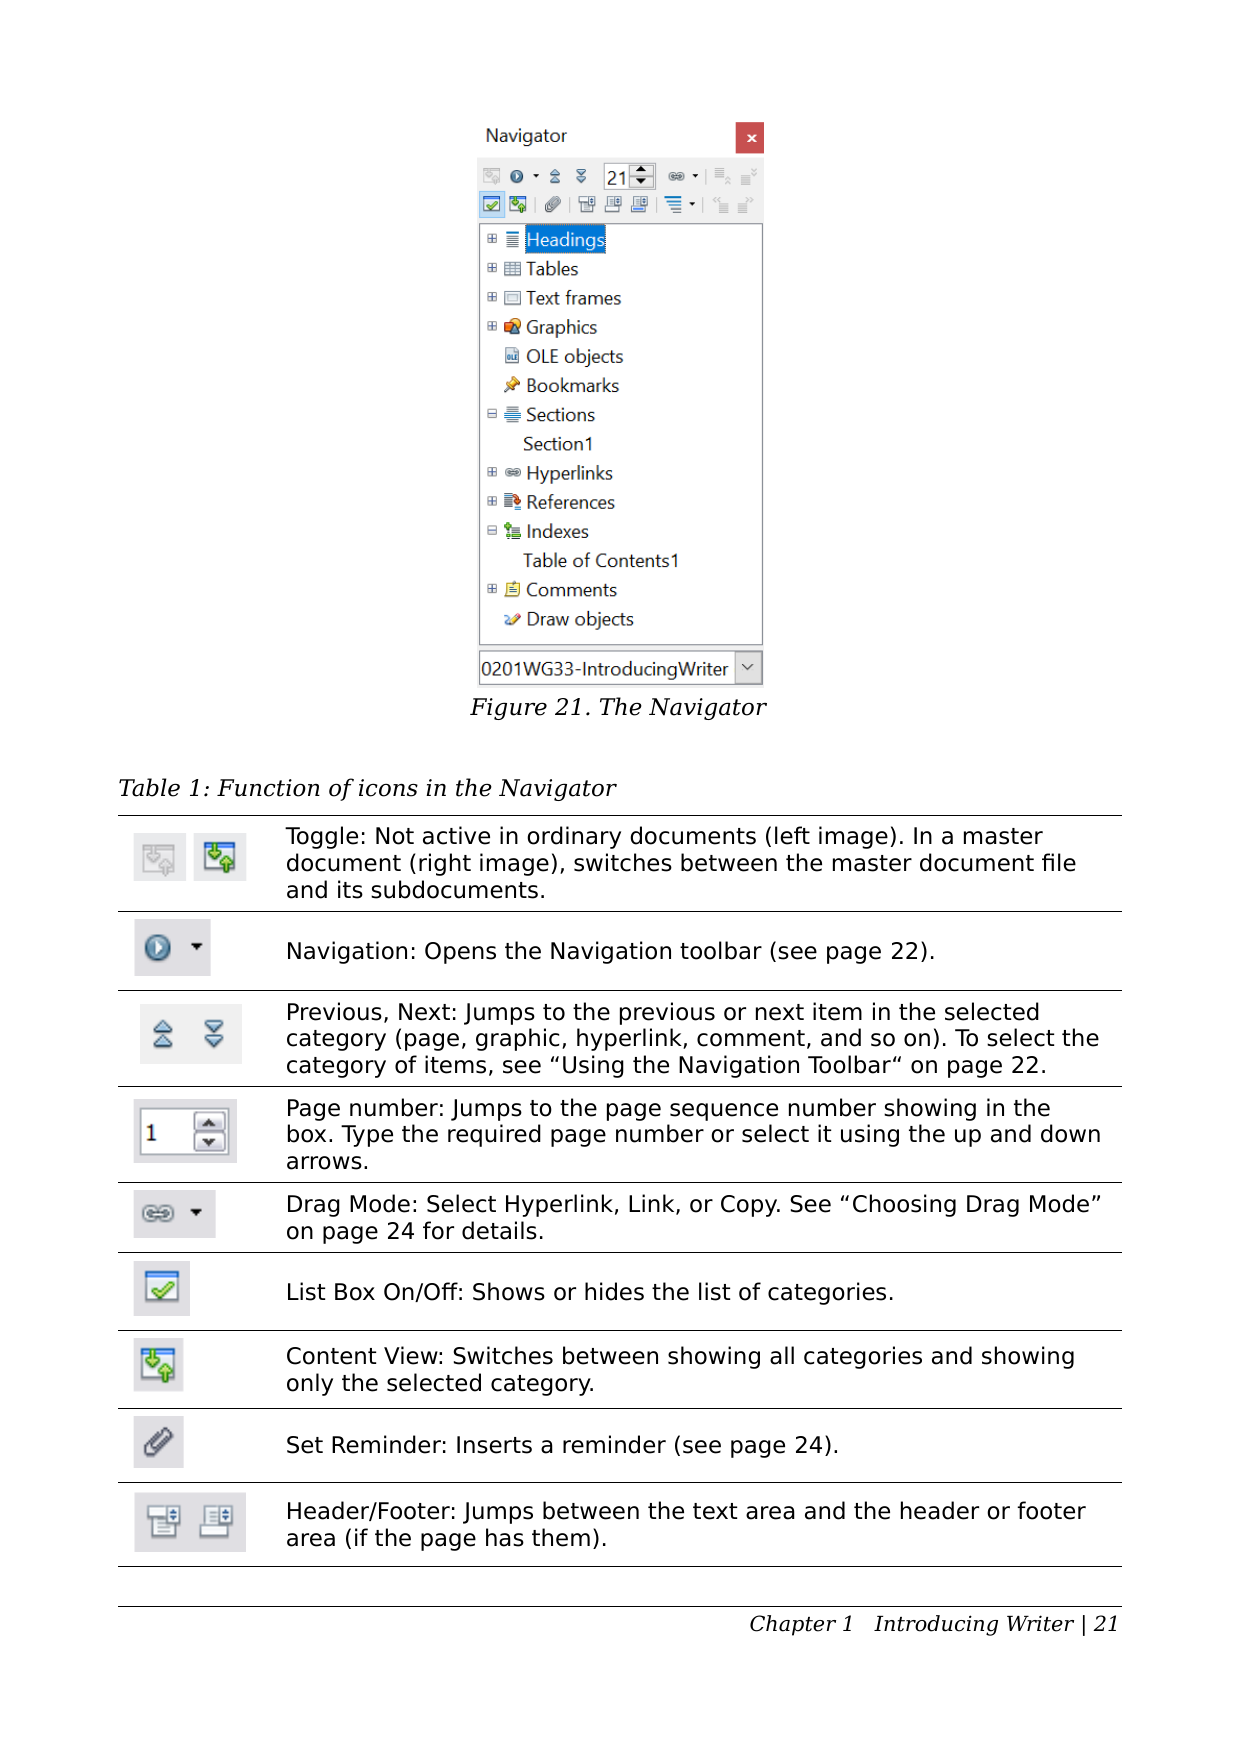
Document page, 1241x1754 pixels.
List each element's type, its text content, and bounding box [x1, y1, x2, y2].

table_header [118, 816, 270, 911]
picture [133, 1416, 184, 1468]
table_cell Set Reminder: Inserts a reminder (see page 24). [270, 1409, 1122, 1482]
table_cell Drag Mode: Select Hyperlink, Link, or Copy. See “Choosing Drag Mode” on page 24 for details. [270, 1183, 1122, 1252]
picture [133, 1261, 190, 1316]
table_cell Header/Footer: Jumps between the text area and the header or footer area (if the page has them). [270, 1483, 1122, 1566]
table_header Toggle: Not active in ordinary documents (left image). In a master document (right image), switches between the master document file and its subdocuments. [270, 816, 1122, 911]
table_cell Page number: Jumps to the page sequence number showing in the box. Type the required page number or select it using the up and down arrows. [270, 1087, 1122, 1182]
table_cell [118, 1183, 270, 1252]
table_cell [118, 1483, 270, 1566]
picture [133, 919, 211, 976]
table_cell [118, 912, 270, 990]
table_cell [118, 991, 270, 1086]
table_cell [118, 1087, 270, 1182]
table_cell Navigation: Opens the Navigation toolbar (see page 22). [270, 912, 1122, 990]
picture [133, 1190, 216, 1238]
picture [133, 1338, 186, 1394]
table_cell [118, 1253, 270, 1330]
table_cell [118, 1331, 270, 1408]
text Table 1: Function of icons in the Navigator [118, 776, 1122, 802]
picture [133, 1099, 237, 1163]
table_cell [118, 1409, 270, 1482]
picture [140, 1004, 242, 1064]
picture [193, 833, 247, 881]
picture [133, 1491, 246, 1552]
picture [477, 118, 764, 688]
text Figure 21. The Navigator [470, 694, 770, 721]
table_cell Previous, Next: Jumps to the previous or next item in the selected category (page, graphic, hyperlink, comment, and so on). To select the category of items, see “Using the Navigation Toolbar“ on page 22. [270, 991, 1122, 1086]
table_cell Content View: Switches between showing all categories and showing only the selected category. [270, 1331, 1122, 1408]
table_cell List Box On/Off: Shows or hides the list of categories. [270, 1253, 1122, 1330]
picture [133, 833, 187, 881]
